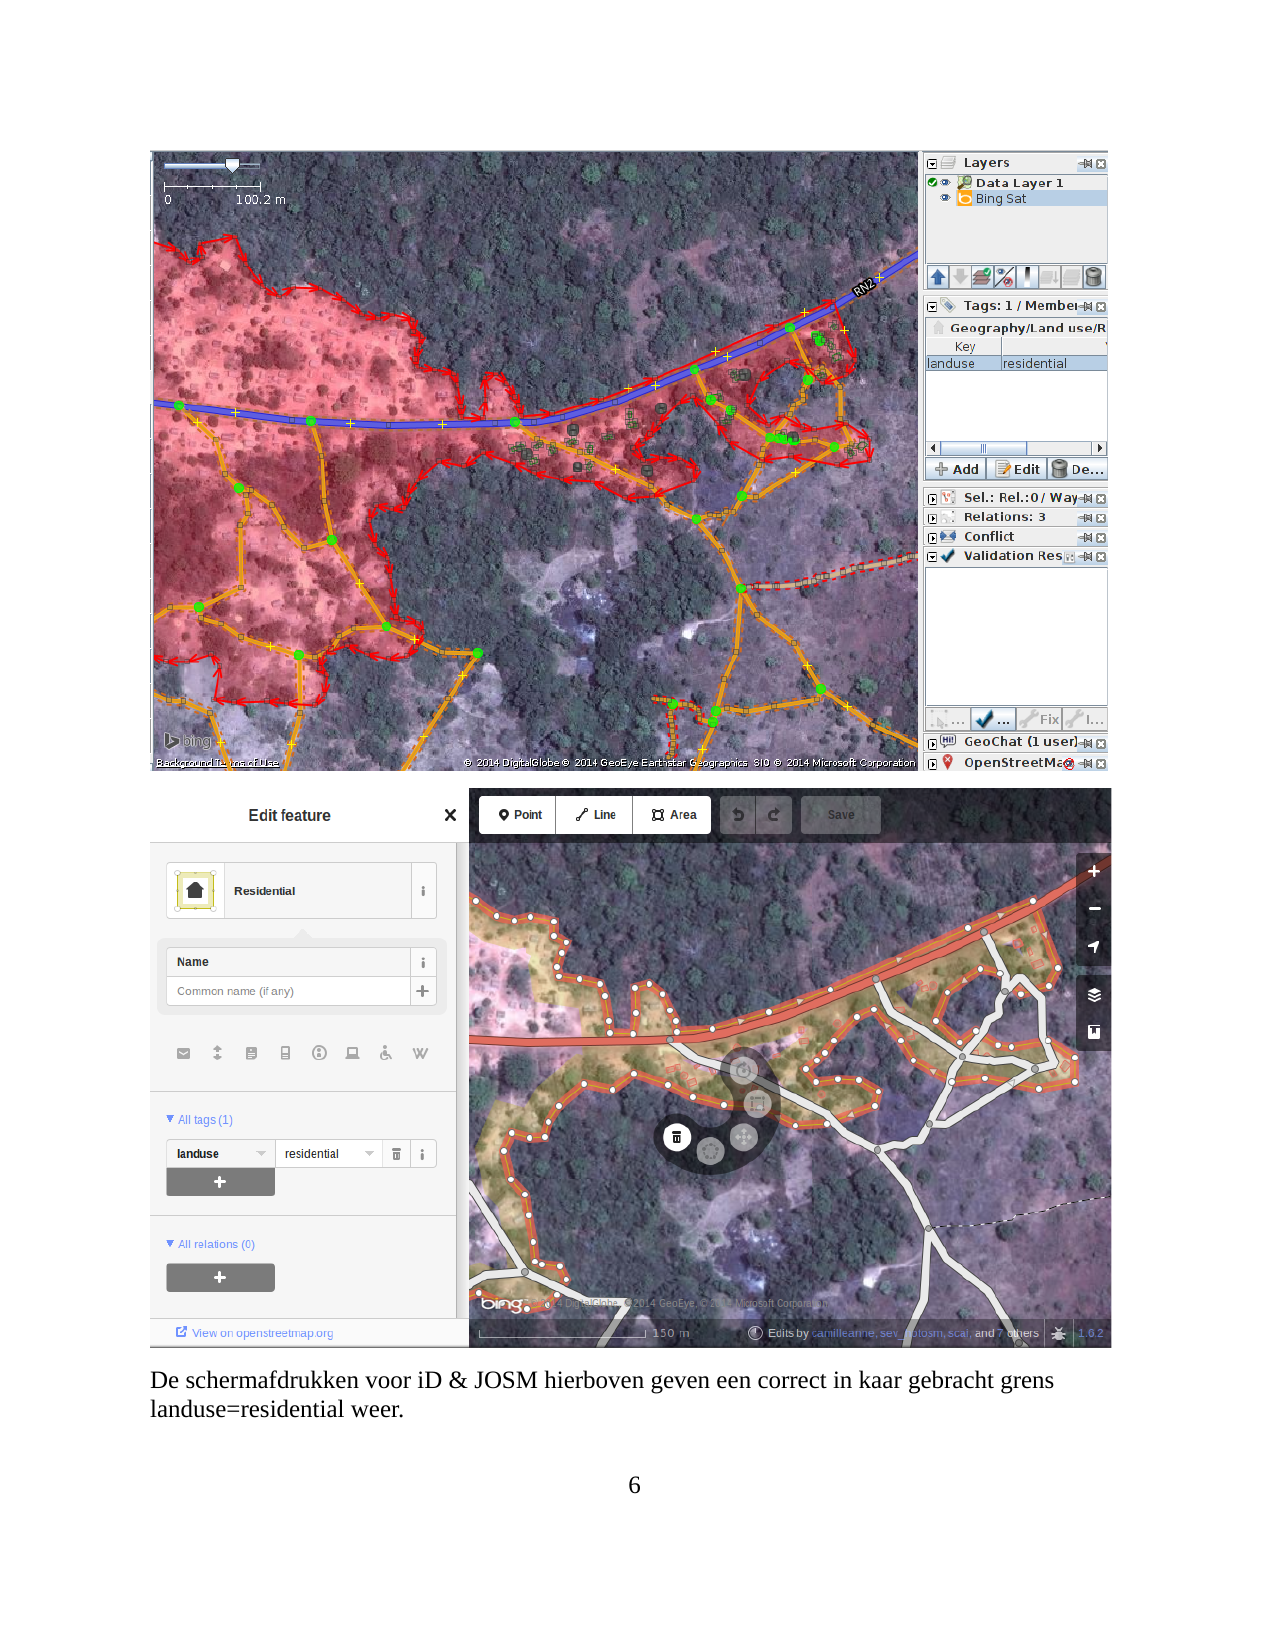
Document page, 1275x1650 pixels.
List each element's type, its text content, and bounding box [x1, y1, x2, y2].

text De schermafdrukken voor iD & JOSM hierboven geven een correct in kaar gebracht grens landuse=residential weer. [150, 1366, 1125, 1423]
picture [150, 788, 1112, 1348]
picture [150, 150, 1108, 771]
